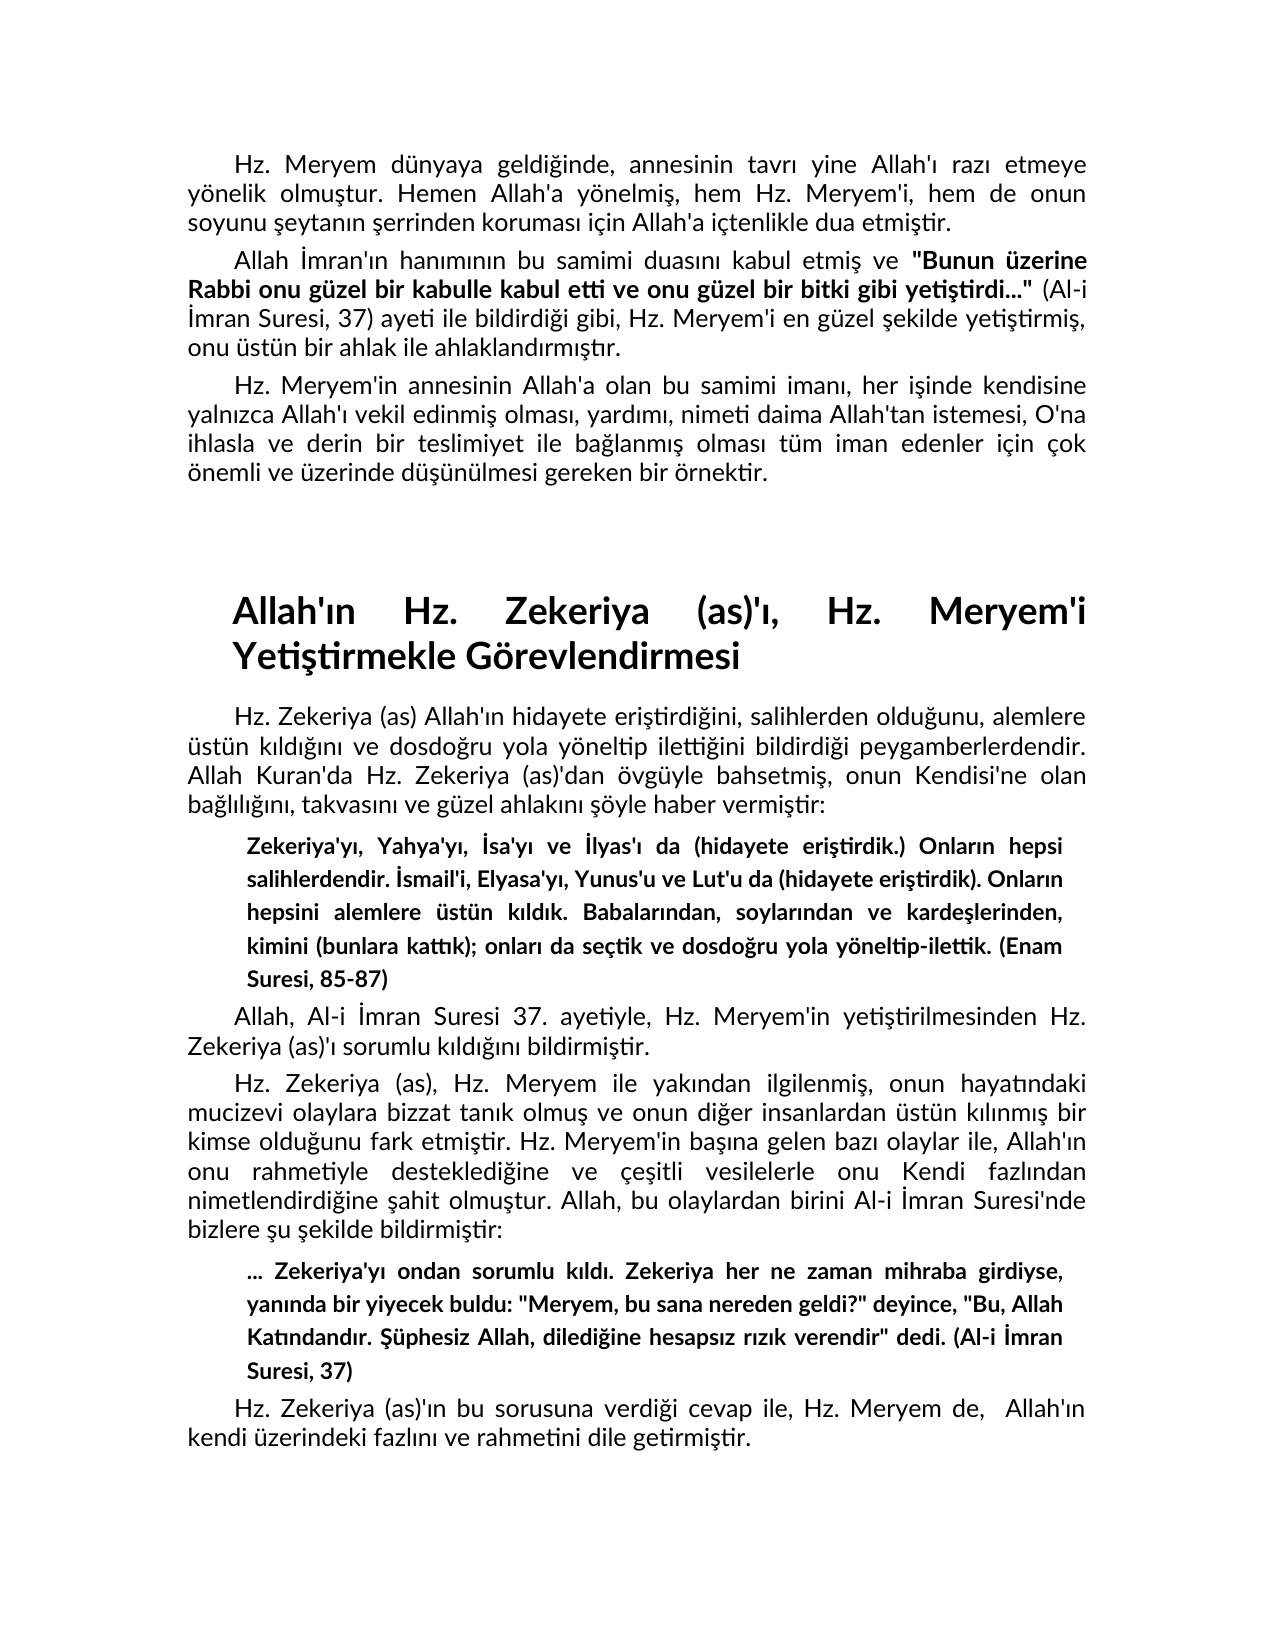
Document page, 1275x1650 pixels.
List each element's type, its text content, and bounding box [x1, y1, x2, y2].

text Allah İmran'ın hanımının bu samimi duasını kabul etmiş ve "Bunun üzerine Rabbi onu güzel bir kabulle kabul etti ve onu güzel bir bitki gibi yetiştirdi..." (Al-i İmran Suresi, 37) ayeti ile bildirdiği gibi, Hz. Meryem'i en güzel şekilde yetiştirmiş, onu üstün bir ahlak ile ahlaklandırmıştır. [187, 246, 1087, 362]
text Hz. Meryem dünyaya geldiğinde, annesinin tavrı yine Allah'ı razı etmeye yönelik olmuştur. Hemen Allah'a yönelmiş, hem Hz. Meryem'i, hem de onun soyunu şeytanın şerrinden koruması için Allah'a içtenlikle dua etmiştir. [187, 150, 1087, 237]
text Hz. Zekeriya (as), Hz. Meryem ile yakından ilgilenmiş, onun hayatındaki mucizevi olaylara bizzat tanık olmuş ve onun diğer insanlardan üstün kılınmış bir kimse olduğunu fark etmiştir. Hz. Meryem'in başına gelen bazı olaylar ile, Allah'ın onu rahmetiyle desteklediğine ve çeşitli vesilelerle onu Kendi fazlından nimetlendirdiğine şahit olmuştur. Allah, bu olaylardan birini Al-i İmran Suresi'nde bizlere şu şekilde bildirmiştir: [187, 1069, 1087, 1244]
text Zekeriya'yı, Yahya'yı, İsa'yı ve İlyas'ı da (hidayete eriştirdik.) Onların hepsi salihlerdendir. İsmail'i, Elyasa'yı, Yunus'u ve Lut'u da (hidayete eriştirdik). Onların hepsini alemlere üstün kıldık. Babalarından, soylarından ve kardeşlerinden, kimini (bunlara kattık); onları da seçtik ve dosdoğru yola yöneltip-ilettik. (Enam Suresi, 85-87) [247, 827, 1064, 994]
subtitle Allah'ın Hz. Zekeriya (as)'ı, Hz. Meryem'i Yetiştirmekle Görevlendirmesi [232, 587, 1087, 677]
text Allah, Al-i İmran Suresi 37. ayetiyle, Hz. Meryem'in yetiştirilmesinden Hz. Zekeriya (as)'ı sorumlu kıldığını bildirmiştir. [187, 1002, 1087, 1061]
text Hz. Meryem'in annesinin Allah'a olan bu samimi imanı, her işinde kendisine yalnızca Allah'ı vekil edinmiş olması, yardımı, nimeti daima Allah'tan istemesi, O'na ihlasla ve derin bir teslimiyet ile bağlanmış olması tüm iman edenler için çok önemli ve üzerinde düşünülmesi gereken bir örnektir. [187, 371, 1087, 487]
text Hz. Zekeriya (as)'ın bu sorusuna verdiği cevap ile, Hz. Meryem de, Allah'ın kendi üzerindeki fazlını ve rahmetini dile getirmiştir. [187, 1394, 1087, 1452]
text ... Zekeriya'yı ondan sorumlu kıldı. Zekeriya her ne zaman mihraba girdiyse, yanında bir yiyecek buldu: "Meryem, bu sana nereden geldi?" deyince, "Bu, Allah Katındandır. Şüphesiz Allah, dilediğine hesapsız rızık verendir" dedi. (Al-i İmran Suresi, 37) [247, 1252, 1064, 1386]
text Hz. Zekeriya (as) Allah'ın hidayete eriştirdiğini, salihlerden olduğunu, alemlere üstün kıldığını ve dosdoğru yola yöneltip ilettiğini bildirdiği peygamberlerdendir. Allah Kuran'da Hz. Zekeriya (as)'dan övgüyle bahsetmiş, onun Kendisi'ne olan bağlılığını, takvasını ve güzel ahlakını şöyle haber vermiştir: [187, 702, 1087, 819]
